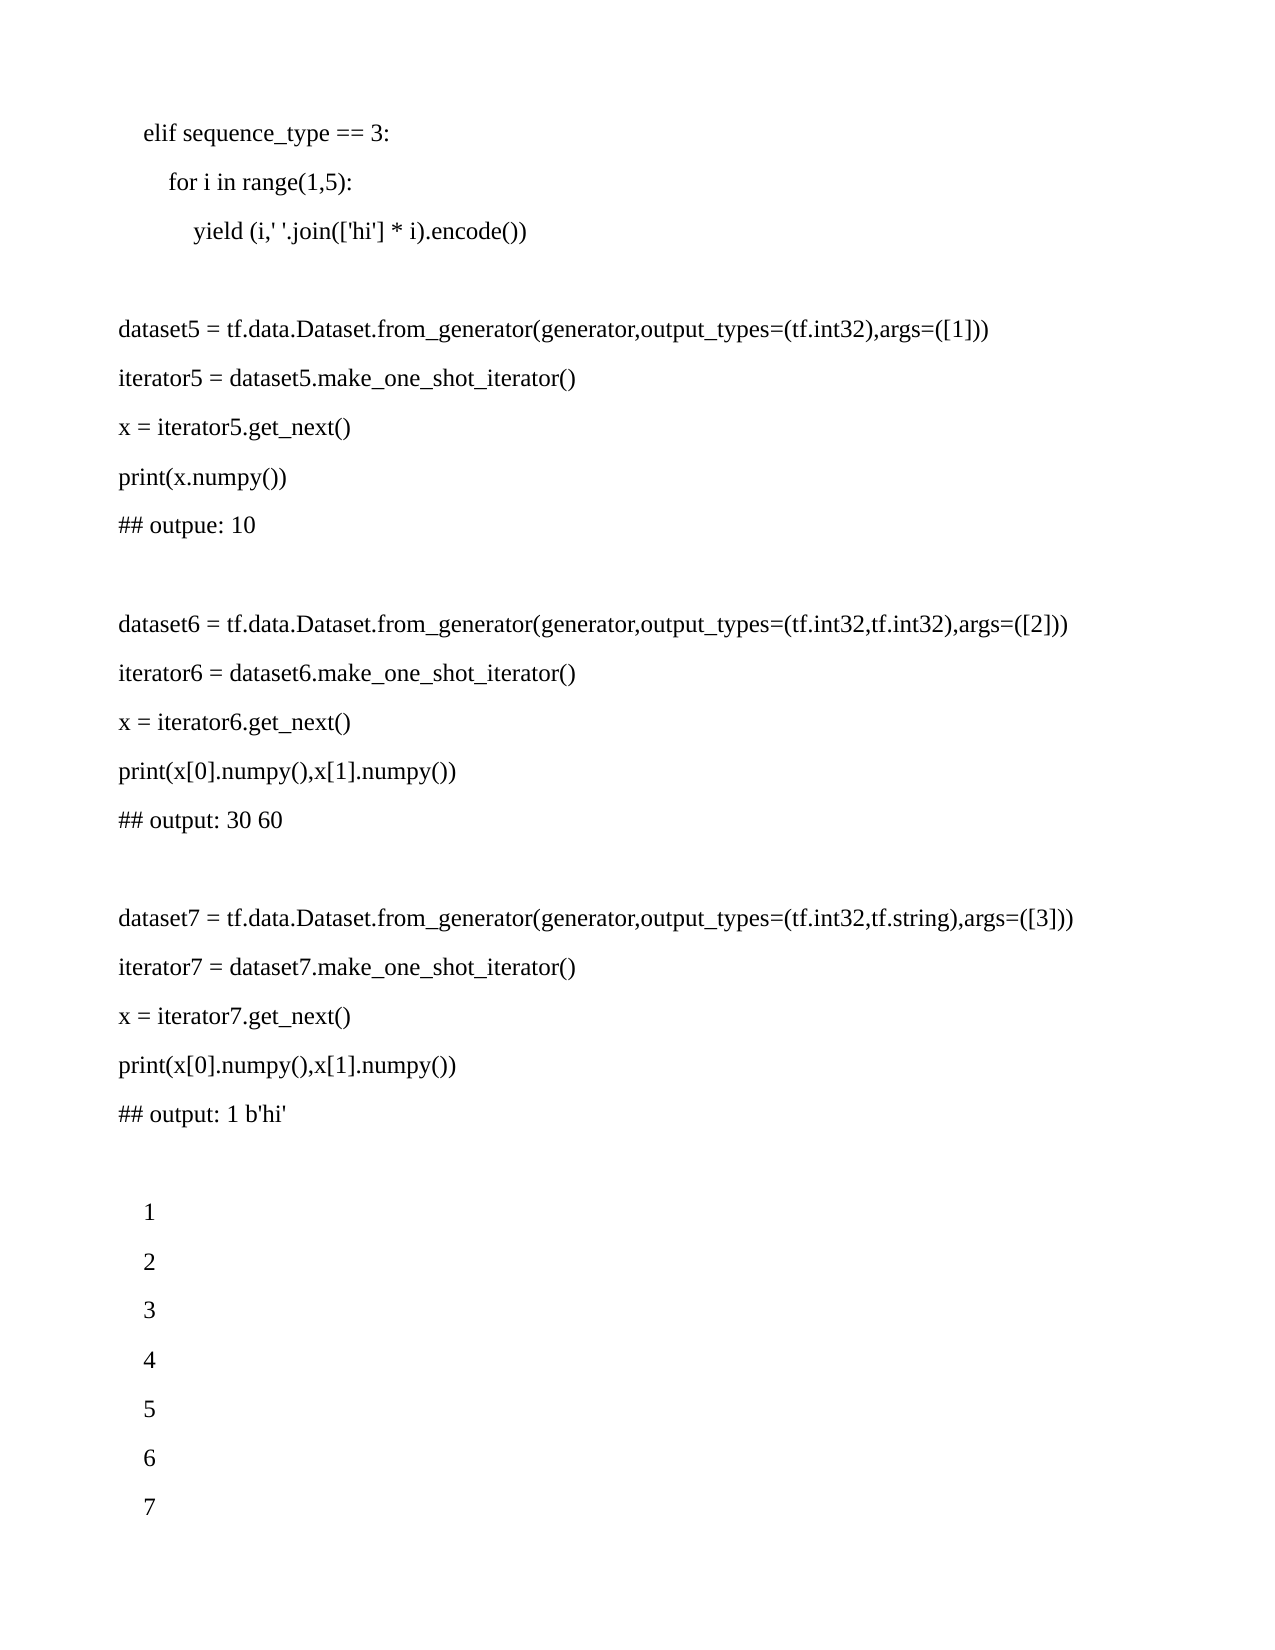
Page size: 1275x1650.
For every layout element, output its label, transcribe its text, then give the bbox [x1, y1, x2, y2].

text 7 [118, 1492, 1157, 1521]
text x = iterator5.get_next() [118, 412, 1157, 441]
text ## output: 1 b'hi' [118, 1099, 1157, 1128]
text iterator5 = dataset5.make_one_shot_iterator() [118, 363, 1157, 392]
text print(x.numpy()) [118, 462, 1157, 490]
text x = iterator7.get_next() [118, 1001, 1157, 1030]
text ## output: 30 60 [118, 805, 1157, 834]
text iterator7 = dataset7.make_one_shot_iterator() [118, 952, 1157, 981]
text 4 [118, 1345, 1157, 1373]
text print(x[0].numpy(),x[1].numpy()) [118, 1050, 1157, 1079]
text yield (i,' '.join(['hi'] * i).encode()) [118, 216, 1157, 245]
text 1 [118, 1197, 1157, 1226]
text 3 [118, 1296, 1157, 1324]
text ## outpue: 10 [118, 511, 1157, 539]
text 2 [118, 1247, 1157, 1275]
text 6 [118, 1443, 1157, 1472]
text for i in range(1,5): [118, 167, 1157, 196]
text x = iterator6.get_next() [118, 707, 1157, 736]
text 5 [118, 1394, 1157, 1422]
text elif sequence_type == 3: [118, 118, 1157, 147]
text iterator6 = dataset6.make_one_shot_iterator() [118, 658, 1157, 687]
text print(x[0].numpy(),x[1].numpy()) [118, 756, 1157, 785]
text dataset6 = tf.data.Dataset.from_generator(generator,output_types=(tf.int32,tf.int32),args=([2])) [118, 609, 1157, 637]
text dataset7 = tf.data.Dataset.from_generator(generator,output_types=(tf.int32,tf.string),args=([3])) [118, 903, 1157, 932]
text dataset5 = tf.data.Dataset.from_generator(generator,output_types=(tf.int32),args=([1])) [118, 314, 1157, 343]
